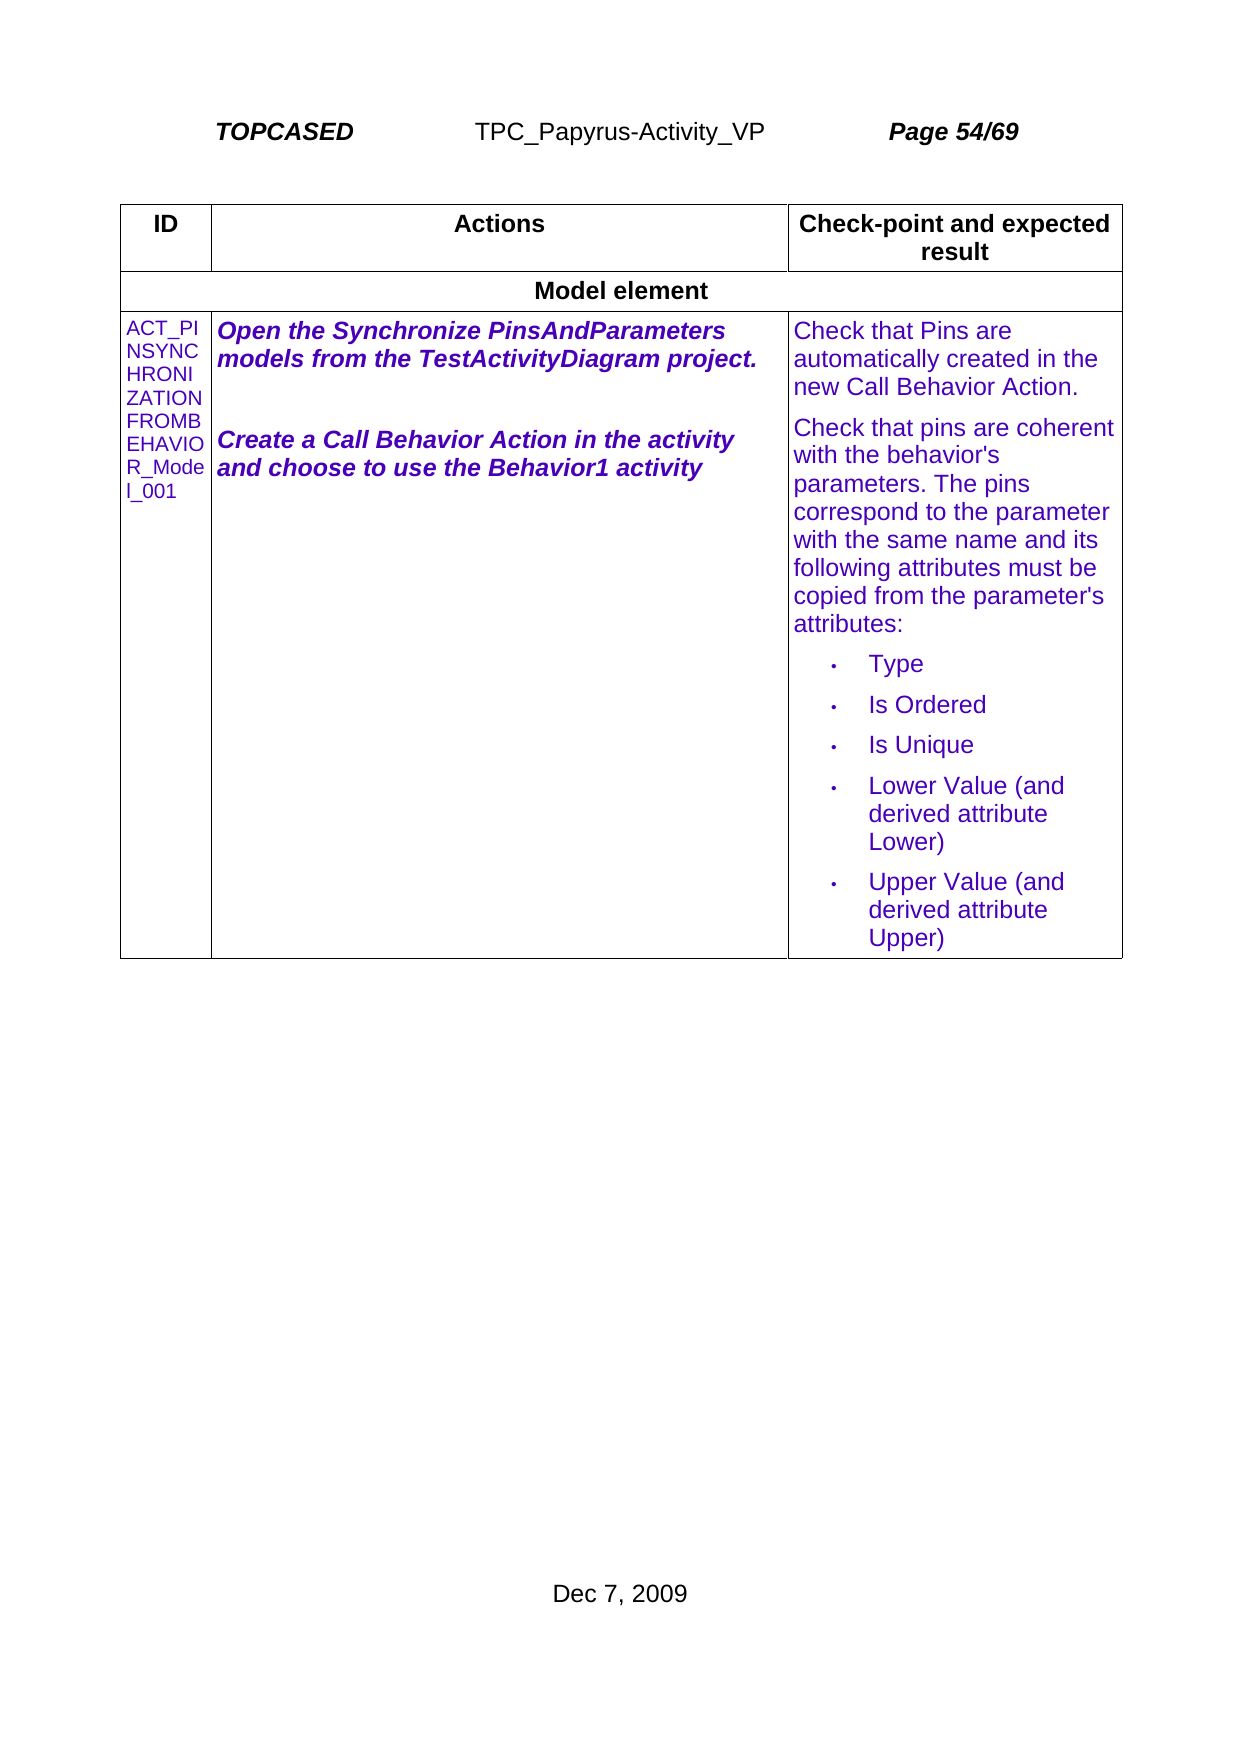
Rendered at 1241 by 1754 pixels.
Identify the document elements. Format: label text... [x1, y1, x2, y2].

table_header Check-point and expected result [789, 205, 1122, 271]
table_cell Model element [121, 272, 1122, 311]
table_cell Check that Pins are automatically created in the new Call Behavior Action. Check that pins are coherent with the behavior's parameters. The pins correspond to the parameter with the same name and its following attributes must be copied from the parameter's attributes: Type Is Ordered Is Unique Lower Value (and derived attribute Lower) Upper Value (and derived attribute Upper) [789, 312, 1122, 958]
table_header Actions [212, 205, 787, 271]
table_header ID [121, 205, 211, 271]
table_cell ACT_PINSYNCHRONIZATIONFROMBEHAVIOR_Model_001 [121, 312, 211, 958]
table_cell Open the Synchronize PinsAndParameters models from the TestActivityDiagram project. Create a Call Behavior Action in the activity and choose to use the Behavior1 activity [212, 312, 787, 958]
